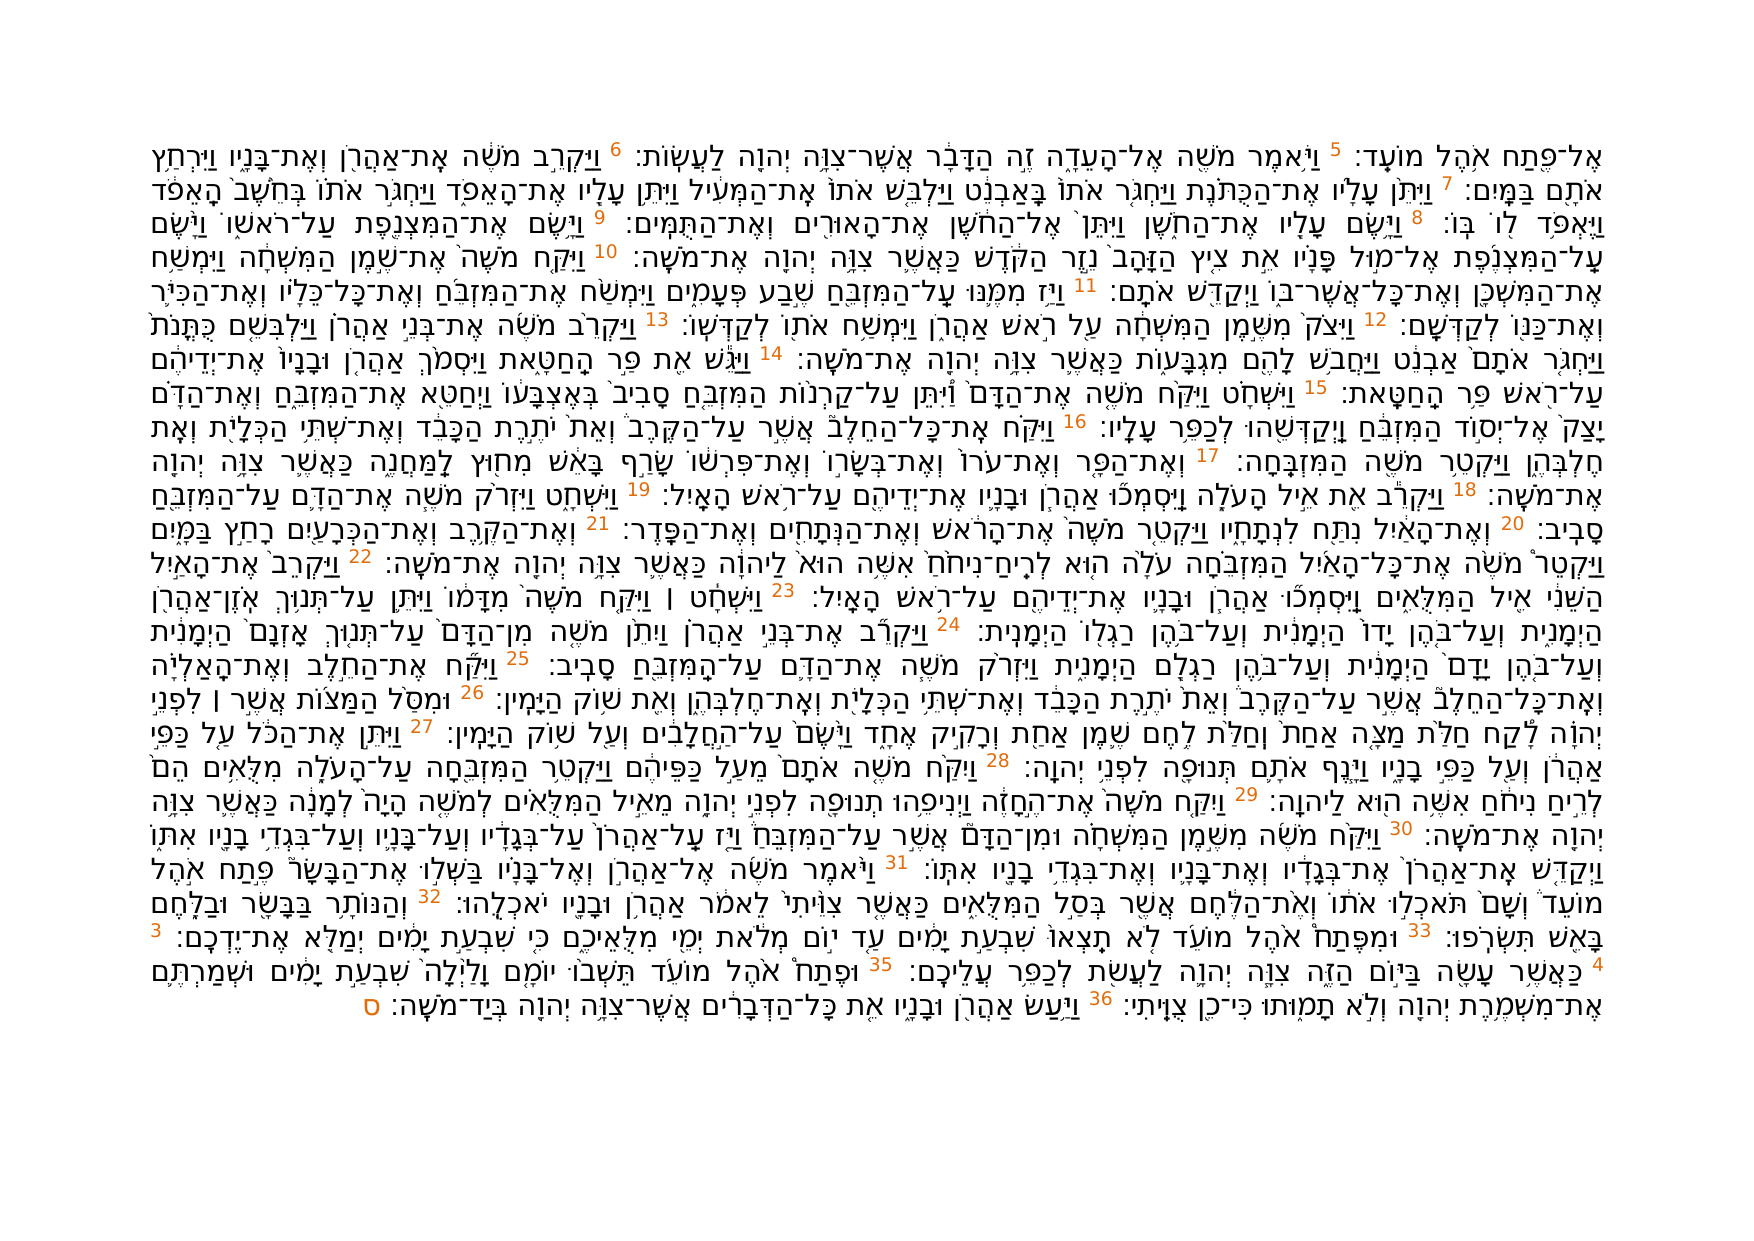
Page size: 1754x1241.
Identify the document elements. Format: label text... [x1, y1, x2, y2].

text 1 וַיְדַבֵּ֥ר יְהוָ֖ה אֶל־מֹשֶׁ֥ה לֵּאמֹֽר׃ 2 קַ֤ח אֶֽת־אַהֲרֹן֙ וְאֶת־בָּנָ֣יו אִתּ֔וֹ וְאֵת֙ הַבְּגָדִ֔ים וְאֵ֖ת שֶׁ֣מֶן הַמִּשְׁחָ֑ה וְאֵ֣ת ׀ פַּ֣ר הֽ͏ַחַטָּ֗את וְאֵת֙ שְׁנֵ֣י הָֽאֵילִ֔ים וְאֵ֖ת סַ֥ל הַמַּצּֽוֹת׃ ‬‬‬3 וְאֵ֥ת כָּל־הָעֵדָ֖ה הַקְהֵ֑ל אֶל־פֶּ֖תַח אֹ֥הֶל מוֹעֵֽד׃ ‬‬‬4 וַיַּ֣עַשׂ מֹשֶׁ֔ה כּֽ͏ַאֲשֶׁ֛ר צִוָּ֥ה יְהוָ֖ה אֹת֑וֹ וַתִּקָּהֵל֙ הָֽעֵדָ֔ה אֶל־פֶּ֖תַח אֹ֥הֶל מוֹעֵֽד׃ ‬‬‬5 וַיֹּ֥אמֶר מֹשֶׁ֖ה אֶל־הָעֵדָ֑ה זֶ֣ה הַדָּבָ֔ר אֲשֶׁר־צִוָּ֥ה יְהוָ֖ה לַעֲשֽׂוֹת׃ ‬‬‬6 וַיַּקְרֵ֣ב מֹשֶׁ֔ה אֶֽת־אַהֲרֹ֖ן וְאֶת־בָּנָ֑יו וַיִּרְחַ֥ץ אֹתָ֖ם בַּמָּֽיִם׃ ‬‬‬7 וַיִּתֵּ֨ן עָלָ֜יו אֶת־הַכֻּתֹּ֗נֶת וַיַּחְגֹּ֤ר אֹתוֹ֙ בָּֽאַבְנֵ֔ט וַיַּלְבֵּ֤שׁ אֹתוֹ֙ אֶֽת־הַמְּעִ֔יל וַיִּתֵּ֥ן עָלָ֖יו אֶת־הָאֵפֹ֑ד וַיַּחְגֹּ֣ר אֹת֗וֹ בְּחֵ֙שֶׁב֙ הָֽאֵפֹ֔ד וַיֶּאְפֹּ֥ד ל֖וֹ בּֽוֹ׃ ‬‬‬8 וַיָּ֥שֶׂם עָלָ֖יו אֶת־הַחֹ֑שֶׁן וַיִּתֵּן֙ אֶל־הַחֹ֔שֶׁן אֶת־הָאוּרִ֖ים וְאֶת־הַתֻּמִּֽים׃ ‬‬‬9 וַיָּ֥שֶׂם אֶת־הַמִּצְנֶ֖פֶת עַל־רֹאשׁ֑וֹ וַיָּ֨שֶׂם עַֽל־הַמִּצְנֶ֜פֶת אֶל־מ֣וּל פָּנָ֗יו אֵ֣ת צִ֤יץ הַזָּהָב֙ נֵ֣זֶר הַקֹּ֔דֶשׁ כַּאֲשֶׁ֛ר צִוָּ֥ה יְהוָ֖ה אֶת־מֹשֶֽׁה׃ ‬‬‬10 וַיִּקַּ֤ח מֹשֶׁה֙ אֶת־שֶׁ֣מֶן הַמִּשְׁחָ֔ה וַיִּמְשַׁ֥ח אֶת־הַמִּשְׁכָּ֖ן וְאֶת־כָּל־אֲשֶׁר־בּ֑וֹ וַיְקַדֵּ֖שׁ אֹתָֽם׃ ‬‬‬11 וַיַּ֥ז מִמֶּ֛נּוּ עַֽל־הַמִּזְבֵּ֖חַ שֶׁ֣בַע פְּעָמִ֑ים וַיִּמְשַׁ֨ח אֶת־הַמִּזְבֵּ֜חַ וְאֶת־כָּל־כֵּלָ֗יו וְאֶת־הַכִּיֹּ֛ר וְאֶת־כַּנּ֖וֹ לְקַדְּשָֽׁם׃ ‬‬‬‬12 וַיִּצֹק֙ מִשֶּׁ֣מֶן הַמִּשְׁחָ֔ה עַ֖ל רֹ֣אשׁ אַהֲרֹ֑ן וַיִּמְשַׁ֥ח אֹת֖וֹ לְקַדְּשֽׁוֹ׃ ‬‬‬13 וַיַּקְרֵ֨ב מֹשֶׁ֜ה אֶת־בְּנֵ֣י אַהֲרֹ֗ן וַיַּלְבִּשֵׁ֤ם כֻּתֳּנֹת֙ וַיַּחְגֹּ֤ר אֹתָם֙ אַבְנֵ֔ט וַיַּחֲבֹ֥שׁ לָהֶ֖ם מִגְבָּע֑וֹת כַּאֲשֶׁ֛ר צִוָּ֥ה יְהוָ֖ה אֶת־מֹשֶֽׁה׃ ‬‬‬14 וַיַּגֵּ֕שׁ אֵ֖ת פַּ֣ר הַֽחַטָּ֑את וַיִּסְמֹ֨ךְ אַהֲרֹ֤ן וּבָנָיו֙ אֶת־יְדֵיהֶ֔ם עַל־רֹ֖אשׁ פַּ֥ר הֽ͏ַחַטָּֽאת׃ ‬‬‬15 וַיִּשְׁחָ֗ט וַיִּקַּ֨ח מֹשֶׁ֤ה אֶת־הַדָּם֙ וַ֠יִּתֵּן עַל־קַרְנ֨וֹת הַמִּזְבֵּ֤חַ סָבִיב֙ בְּאֶצְבָּע֔וֹ וַיְחַטֵּ֖א אֶת־הַמִּזְבֵּ֑חַ וְאֶת־הַדָּ֗ם יָצַק֙ אֶל־יְס֣וֹד הַמִּזְבֵּ֔חַ וַֽיְקַדְּשֵׁ֖הוּ לְכַפֵּ֥ר עָלָֽיו׃ ‬‬‬16 וַיִּקַּ֗ח אֶֽת־כָּל־הַחֵלֶב֮ אֲשֶׁ֣ר עַל־הַקֶּרֶב֒ וְאֵת֙ יֹתֶ֣רֶת הַכָּבֵ֔ד וְאֶת־שְׁתֵּ֥י הַכְּלָיֹ֖ת וְאֶֽת חֶלְבְּהֶ֑ן וַיַּקְטֵ֥ר מֹשֶׁ֖ה הַמִּזְבֵּֽחָה׃ ‬‬‬17 וְאֶת־הַפָּ֤ר וְאֶת־עֹרוֹ֙ וְאֶת־בְּשָׂר֣וֹ וְאֶת־פִּרְשׁ֔וֹ שָׂרַ֣ף בָּאֵ֔שׁ מִח֖וּץ לַֽמַּחֲנֶ֑ה כַּאֲשֶׁ֛ר צִוָּ֥ה יְהוָ֖ה אֶת־מֹשֶֽׁה׃ ‬‬‬18 וַיַּקְרֵ֕ב אֵ֖ת אֵ֣יל הָעֹלָ֑ה וַֽיִּסְמְכ֞וּ אַהֲרֹ֧ן וּבָנָ֛יו אֶת־יְדֵיהֶ֖ם עַל־רֹ֥אשׁ הָאָֽיִל׃ ‬‬‬19 וַיִּשְׁחָ֑ט וַיִּזְרֹ֨ק מֹשֶׁ֧ה אֶת־הַדָּ֛ם עַל־הַמִּזְבֵּ֖חַ סָבִֽיב׃ ‬‬‬20 וְאֶת־הָאַ֔יִל נִתַּ֖ח לִנְתָחָ֑יו וַיַּקְטֵ֤ר מֹשֶׁה֙ אֶת־הָרֹ֔אשׁ וְאֶת־הַנְּתָחִ֖ים וְאֶת־הַפָּֽדֶר׃ ‬‬‬21 וְאֶת־הַקֶּ֥רֶב וְאֶת־הַכְּרָעַ֖יִם רָחַ֣ץ בַּמָּ֑יִם וַיַּקְטֵר֩ מֹשֶׁ֨ה אֶת־כָּל־הָאַ֜יִל הַמִּזְבֵּ֗חָה עֹלָ֨ה ה֤וּא לְרֵֽיחַ־נִיחֹ֙חַ֙ אִשֶּׁ֥ה הוּא֙ לַיהוָ֔ה כַּאֲשֶׁ֛ר צִוָּ֥ה יְהוָ֖ה אֶת־מֹשֶֽׁה׃ ‬‬‬22 וַיַּקְרֵב֙ אֶת־הָאַ֣יִל הַשֵּׁנִ֔י אֵ֖יל הַמִּלֻּאִ֑ים וַֽיִּסְמְכ֞וּ אַהֲרֹ֧ן וּבָנָ֛יו אֶת־יְדֵיהֶ֖ם עַל־רֹ֥אשׁ הָאָֽיִל׃ ‬‬‬23 וַיִּשְׁחָ֓ט ׀ וַיִּקַּ֤ח מֹשֶׁה֙ מִדָּמ֔וֹ וַיִּתֵּ֛ן עַל־תְּנ֥וּךְ אֹֽזֶן־אַהֲרֹ֖ן הַיְמָנִ֑ית וְעַל־בֹּ֤הֶן יָדוֹ֙ הַיְמָנִ֔ית וְעַל־בֹּ֥הֶן רַגְל֖וֹ הַיְמָנִֽית׃ ‬‬‬24 וַיַּקְרֵ֞ב אֶת־בְּנֵ֣י אַהֲרֹ֗ן וַיִתֵ֨‬‏ן מֹשֶׁ֤ה מִן־הַדָּם֙ עַל־תְּנ֤וּךְ אָזְנָם֙ הַיְמָנִ֔ית וְעַל־בֹּ֤הֶן יָדָם֙ הַיְמָנִ֔ית וְעַל־בֹּ֥הֶן רַגְלָ֖ם הַיְמָנִ֑ית וַיִּזְרֹ֨ק מֹשֶׁ֧ה אֶת־הַדָּ֛ם עַל־הֽ͏ַמִּזְבֵּ֖חַ סָבִֽיב׃ ‬‬‬‬25 וַיִּקַּ֞ח אֶת־הַחֵ֣לֶב וְאֶת־הָֽאַלְיָ֗ה וְאֶֽת־כָּל־הַחֵלֶב֮ אֲשֶׁ֣ר עַל־הַקֶּרֶב֒ וְאֵת֙ יֹתֶ֣רֶת הַכָּבֵ֔ד וְאֶת־שְׁתֵּ֥י הַכְּלָיֹ֖ת וְאֶֽת־חֶלְבְּהֶ֑ן וְאֵ֖ת שׁ֥וֹק הַיָּמִֽין׃ ‬‬‬26 וּמִסַּ֨ל הַמַּצּ֜וֹת אֲשֶׁ֣ר ׀ לִפְנֵ֣י יְהוָ֗ה לָ֠קַח חַלַּ֨ת מַצָּ֤ה אַחַת֙ וְֽחַלַּ֨ת לֶ֥חֶם שֶׁ֛מֶן אַחַ֖ת וְרָקִ֣יק אֶחָ֑ד וַיָּ֙שֶׂם֙ עַל־הַ֣חֲלָבִ֔ים וְעַ֖ל שׁ֥וֹק הַיָּמִֽין׃ ‬‬‬27 וַיִּתֵּ֣ן אֶת־הַכֹּ֔ל עַ֚ל כַּפֵּ֣י אַהֲרֹ֔ן וְעַ֖ל כַּפֵּ֣י בָנָ֑יו וַיָּ֧נֶף אֹתָ֛ם תְּנוּפָ֖ה לִפְנֵ֥י יְהוָֽה׃ ‬‬‬28 וַיִקַּ֨ח מֹשֶׁ֤ה אֹתָם֙ מֵעַ֣ל כַּפֵּיהֶ֔ם וַיַּקְטֵ֥ר הַמִּזְבֵּ֖חָה עַל־הָעֹלָ֑ה מִלֻּאִ֥ים הֵם֙ לְרֵ֣יחַ נִיחֹ֔חַ אִשֶּׁ֥ה ה֖וּא לַיהוָֽה׃ ‬‬‬‬29 וַיִקַּ֤ח מֹשֶׁה֙ אֶת־הֶ֣חָזֶ֔ה וַיְנִיפֵ֥הוּ תְנוּפָ֖ה לִפְנֵ֣י יְהוָ֑ה מֵאֵ֣יל הַמִּלֻּאִ֗ים לְמֹשֶׁ֤ה הָיָה֙ לְמָנָ֔ה כַּאֲשֶׁ֛ר צִוָּ֥ה יְהוָ֖ה אֶת־מֹשֶֽׁה׃ ‬‬‬30 וַיִּקַּ֨ח מֹשֶׁ֜ה מִשֶּׁ֣מֶן הַמִּשְׁחָ֗ה וּמִן־הַדָּם֮ אֲשֶׁ֣ר עַל־הַמִּזְבֵּחַ֒ וַיַּ֤ז עַֽל־אַהֲרֹן֙ עַל־בְּגָדָ֔יו וְעַל־בָּנָ֛יו וְעַל־בִּגְדֵ֥י בָנָ֖יו אִתּ֑וֹ וַיְקַדֵּ֤שׁ אֶֽת־אַהֲרֹן֙ אֶת־בְּגָדָ֔יו וְאֶת־בָּנָ֛יו וְאֶת־בִּגְדֵ֥י בָנָ֖יו אִתּֽוֹ׃ ‬‬‬31 וַיֹּ֨אמֶר מֹשֶׁ֜ה אֶל־אַהֲרֹ֣ן וְאֶל־בָּנָ֗יו בַּשְּׁל֣וּ אֶת־הַבָּשָׂר֮ פֶּ֣תַח אֹ֣הֶל מוֹעֵד֒ וְשָׁם֙ תֹּאכְל֣וּ אֹת֔וֹ וְאֶ֨ת־הַלֶּ֔חֶם אֲשֶׁ֖ר בְּסַ֣ל הַמִּלֻּאִ֑ים כַּאֲשֶׁ֤ר צִוֵּ֙יתִי֙ לֵאמֹ֔ר אַהֲרֹ֥ן וּבָנָ֖יו יֹאכְלֻֽהוּ׃ ‬‬‬32 וְהַנּוֹתָ֥ר בַּבָּשָׂ֖ר וּבַלָּ֑חֶם בָּאֵ֖שׁ תִּשְׂרֹֽפוּ׃ ‬‬‬33 וּמִפֶּתַח֩ אֹ֨הֶל מוֹעֵ֜ד לֹ֤א תֵֽצְאוּ֙ שִׁבְעַ֣ת יָמִ֔ים עַ֚ד י֣וֹם מְלֹ֔את יְמֵ֖י מִלֻּאֵיכֶ֑ם כִּ֚י שִׁבְעַ֣ת יָמִ֔ים יְמַלֵּ֖א אֶת־יֶדְכֶֽם׃ ‬‬‬34 כַּאֲשֶׁ֥ר עָשָׂ֖ה בַּיּ֣וֹם הַזֶּ֑ה צִוָּ֧ה יְהוָ֛ה לַעֲשֹׂ֖ת לְכַפֵּ֥ר עֲלֵיכֶֽם׃ ‬‬‬35 וּפֶתַח֩ אֹ֨הֶל מוֹעֵ֜ד תֵּשְׁב֨וּ יוֹמָ֤ם וָלַ֙יְלָה֙ שִׁבְעַ֣ת יָמִ֔ים וּשְׁמַרְתֶּ֛ם אֶת־מִשְׁמֶ֥רֶת יְהוָ֖ה וְלֹ֣א תָמ֑וּתוּ כִּי־כֵ֖ן צֻוֵּֽיתִי׃ ‬‬‬36 וַיַּ֥עַשׂ אַהֲרֹ֖ן וּבָנָ֑יו אֵ֚ת כָּל־הַדְּבָרִ֔ים אֲשֶׁר־צִוָּ֥ה יְהוָ֖ה בְּיַד־מֹשֶֽׁה׃ ס ‬‬‬‬‬‬‬‬‬‬‬‬‬‬‬‬‬‬‬‬‬‬‬‬‬‬‬‬‬‬‬‬‬‬‬‬‬‬ [150, 139, 1604, 1022]
